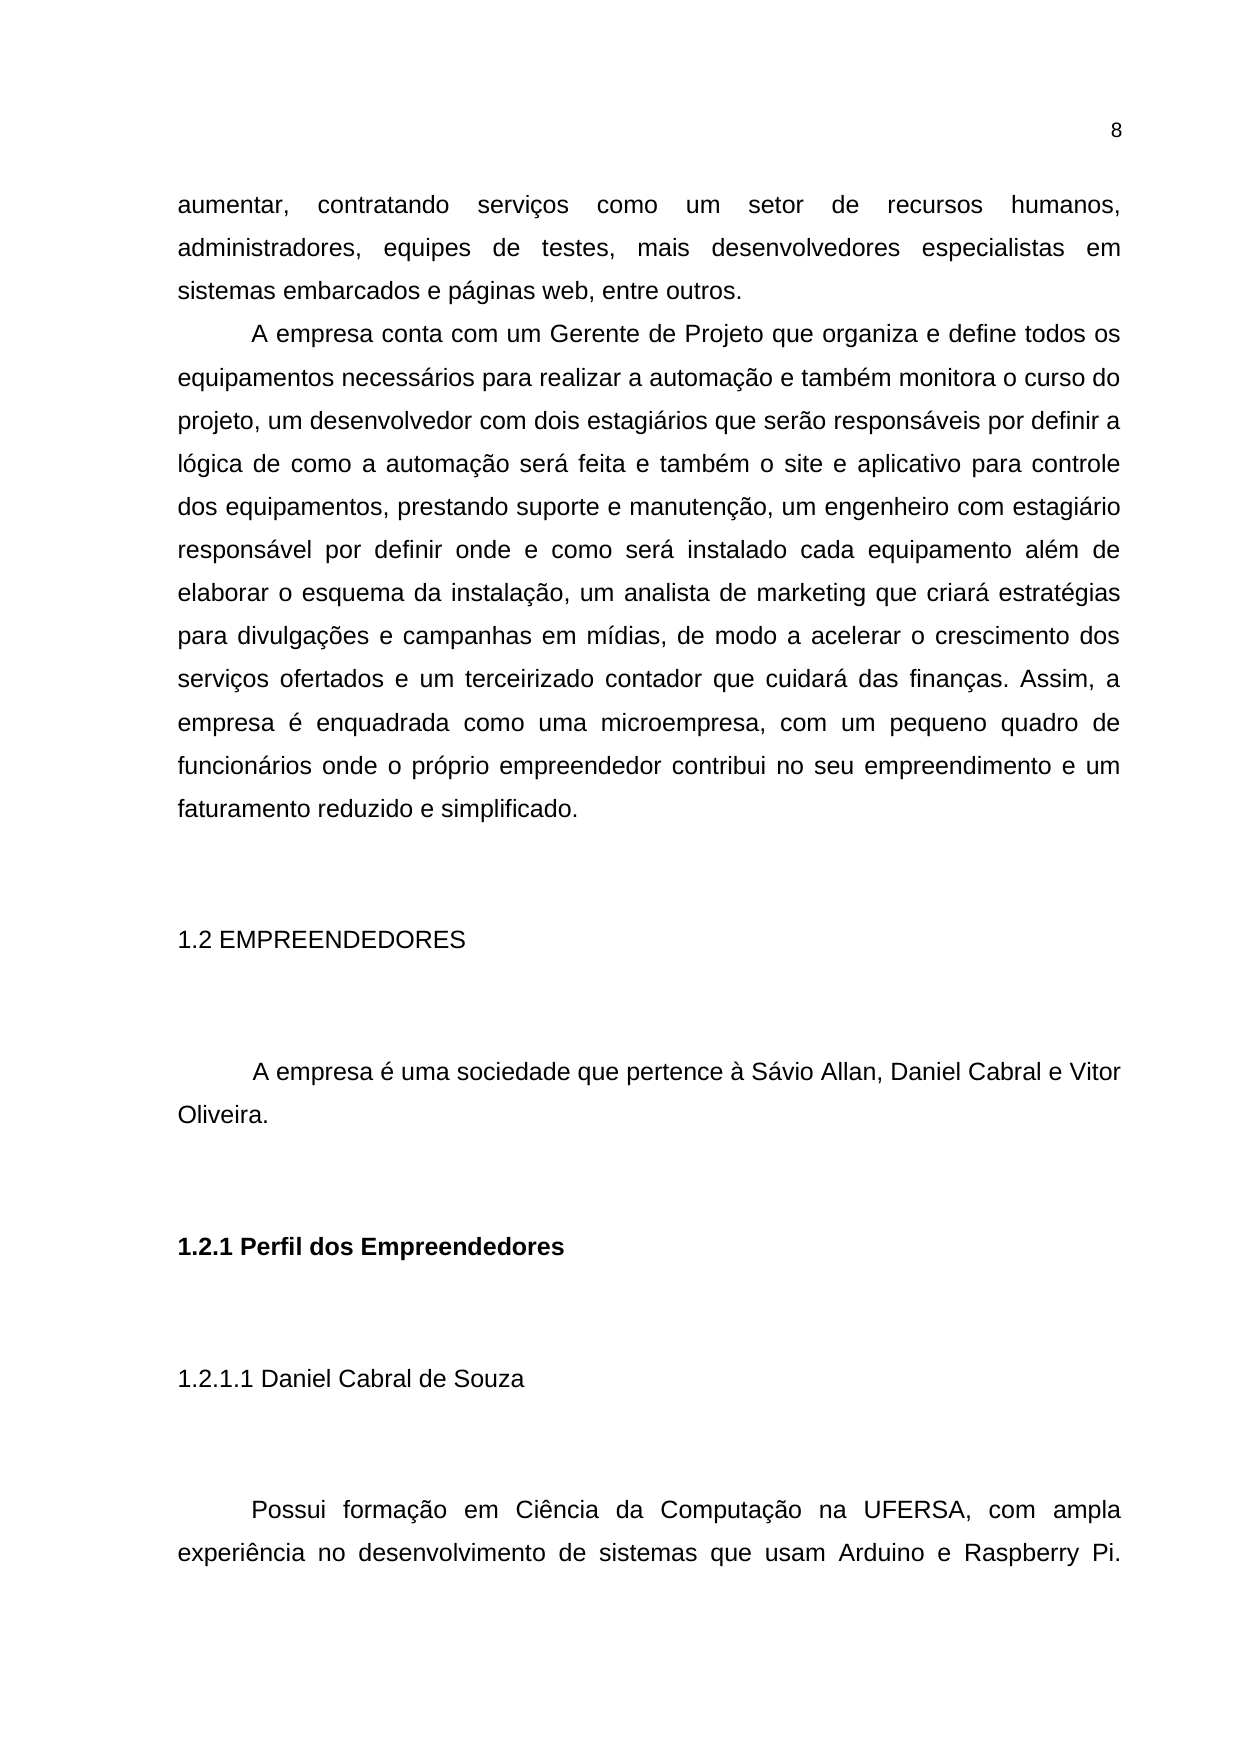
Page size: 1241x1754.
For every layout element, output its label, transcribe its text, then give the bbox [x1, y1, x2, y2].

text aumentar, contratando serviços como um setor de recursos humanos, administradores, equipes de testes, mais desenvolvedores especialistas em sistemas embarcados e páginas web, entre outros. [177, 190, 1122, 305]
text A empresa é uma sociedade que pertence à Sávio Allan, Daniel Cabral e Vitor Oliveira. [177, 1057, 1122, 1129]
text Possui formação em Ciência da Computação na UFERSA, com ampla experiência no desenvolvimento de sistemas que usam Arduino e Raspberry Pi. [177, 1495, 1122, 1567]
subtitle Empreendedores [177, 926, 1122, 954]
subtitle Daniel Cabral de Souza [177, 1364, 1122, 1392]
text A empresa conta com um Gerente de Projeto que organiza e define todos os equipamentos necessários para realizar a automação e também monitora o curso do projeto, um desenvolvedor com dois estagiários que serão responsáveis por definir a lógica de como a automação será feita e também o site e aplicativo para controle dos equipamentos, prestando suporte e manutenção, um engenheiro com estagiário responsável por definir onde e como será instalado cada equipamento além de elaborar o esquema da instalação, um analista de marketing que criará estratégias para divulgações e campanhas em mídias, de modo a acelerar o crescimento dos serviços ofertados e um terceirizado contador que cuidará das finanças. Assim, a empresa é enquadrada como uma microempresa, com um pequeno quadro de funcionários onde o próprio empreendedor contribui no seu empreendimento e um faturamento reduzido e simplificado. [177, 319, 1122, 823]
subtitle Perfil dos Empreendedores [177, 1232, 1122, 1261]
